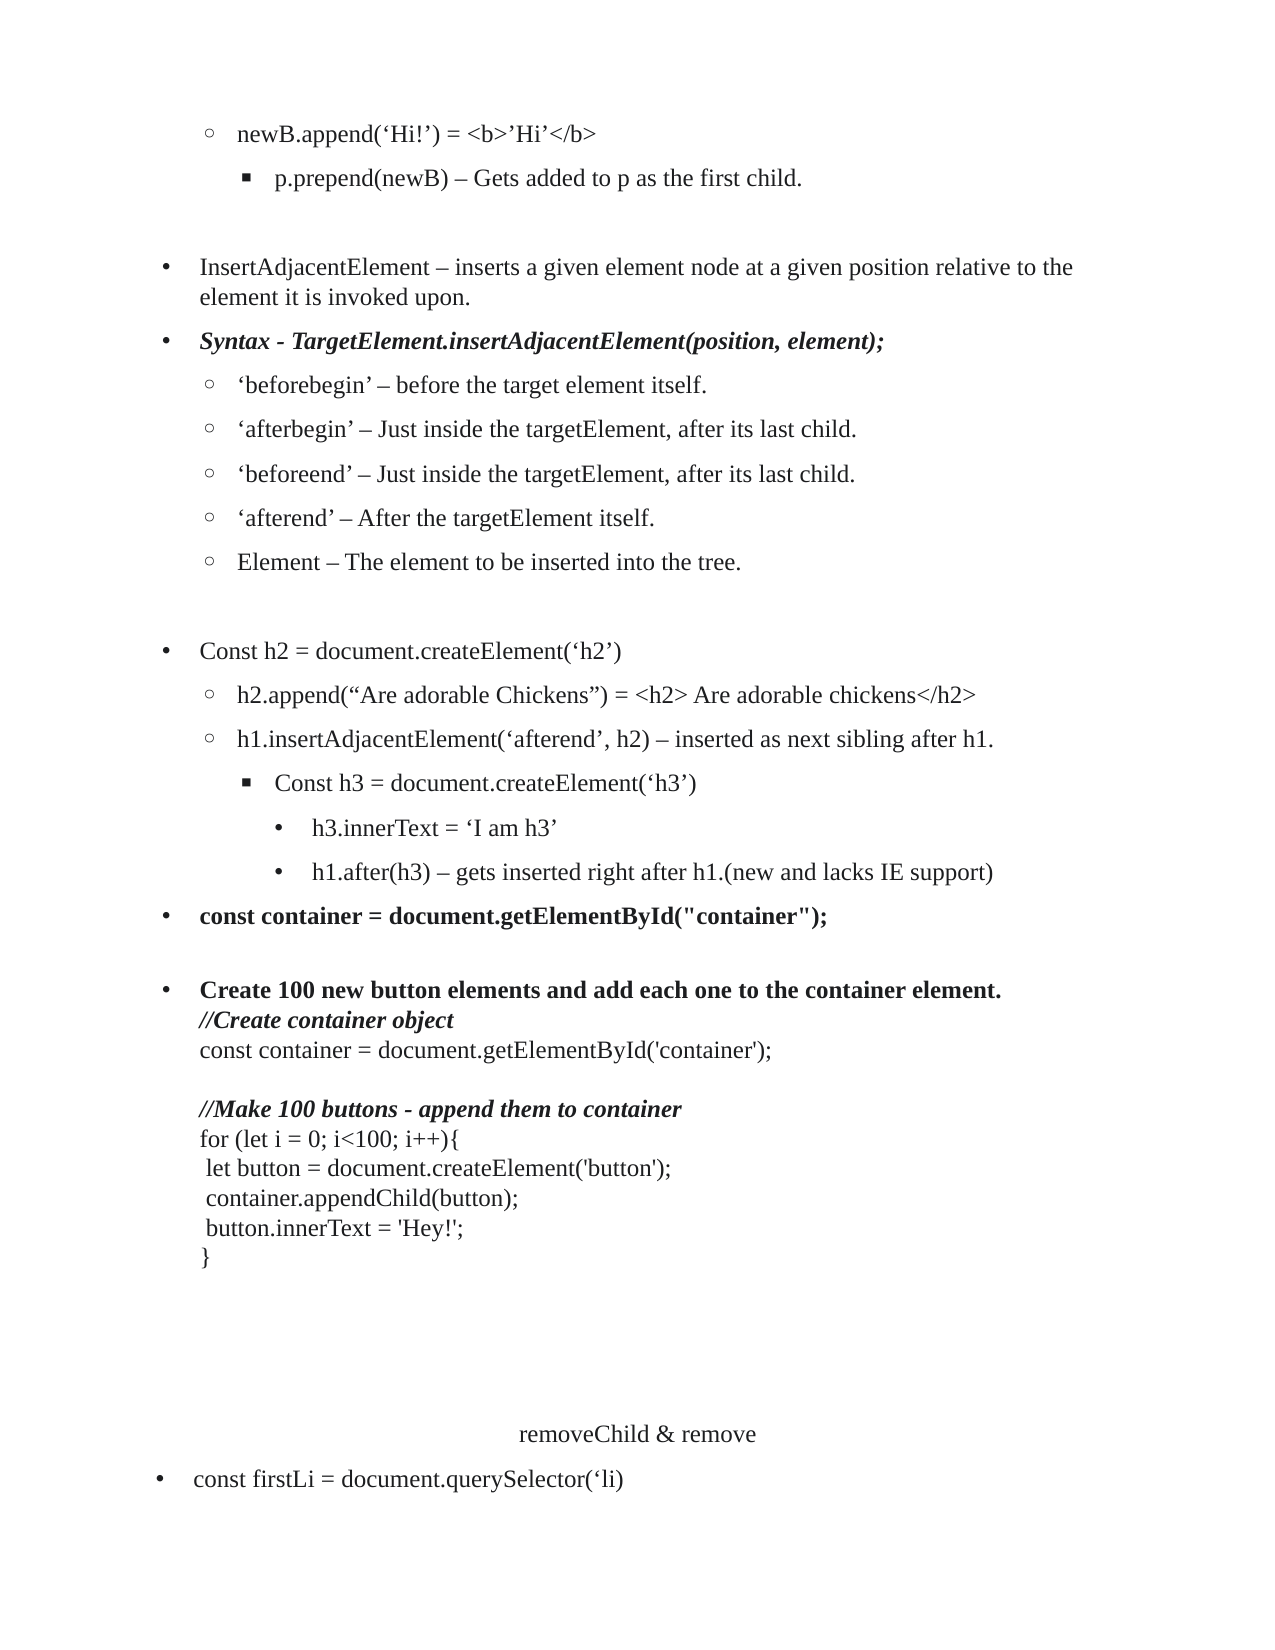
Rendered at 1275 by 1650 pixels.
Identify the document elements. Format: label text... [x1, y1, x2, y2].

list Const h3 = document.createElement(‘h3’) [237, 768, 1157, 797]
list newB.append(‘Hi!’) = <b>’Hi’</b> [199, 118, 1157, 148]
list Element – The element to be inserted into the tree. [199, 546, 1157, 576]
list ‘beforebegin’ – before the target element itself. [199, 369, 1157, 399]
list Const h2 = document.createElement(‘h2’) [162, 635, 1157, 664]
list h1.after(h3) – gets inserted right after h1.(new and lacks IE support) [274, 856, 1157, 886]
list InsertAdjacentElement – inserts a given element node at a given position relative to the element it is invoked upon. [162, 251, 1157, 310]
list const container = document.getElementById("container"); [162, 900, 1157, 960]
list ‘afterbegin’ – Just inside the targetElement, after its last child. [199, 413, 1157, 443]
list h2.append(“Are adorable Chickens”) = <h2> Are adorable chickens</h2> [199, 679, 1157, 709]
list Create 100 new button elements and add each one to the container element. //Create container object const container = document.getElementById('container'); //Make 100 buttons - append them to container for (let i = 0; i<100; i++){ let button = document.createElement('button'); container.appendChild(button); button.innerText = 'Hey!'; } [162, 974, 1157, 1271]
list h1.insertAdjacentElement(‘afterend’, h2) – inserted as next sibling after h1. [199, 723, 1157, 753]
list Syntax - TargetElement.insertAdjacentElement(position, element); [162, 325, 1157, 354]
list p.prepend(newB) – Gets added to p as the first child. [237, 162, 1157, 192]
text removeChild & remove [118, 1419, 1157, 1448]
list ‘beforeend’ – Just inside the targetElement, after its last child. [199, 458, 1157, 487]
list const firstLi = document.querySelector(‘li) [156, 1463, 1157, 1493]
list h3.innerText = ‘I am h3’ [274, 812, 1157, 842]
list ‘afterend’ – After the targetElement itself. [199, 502, 1157, 532]
